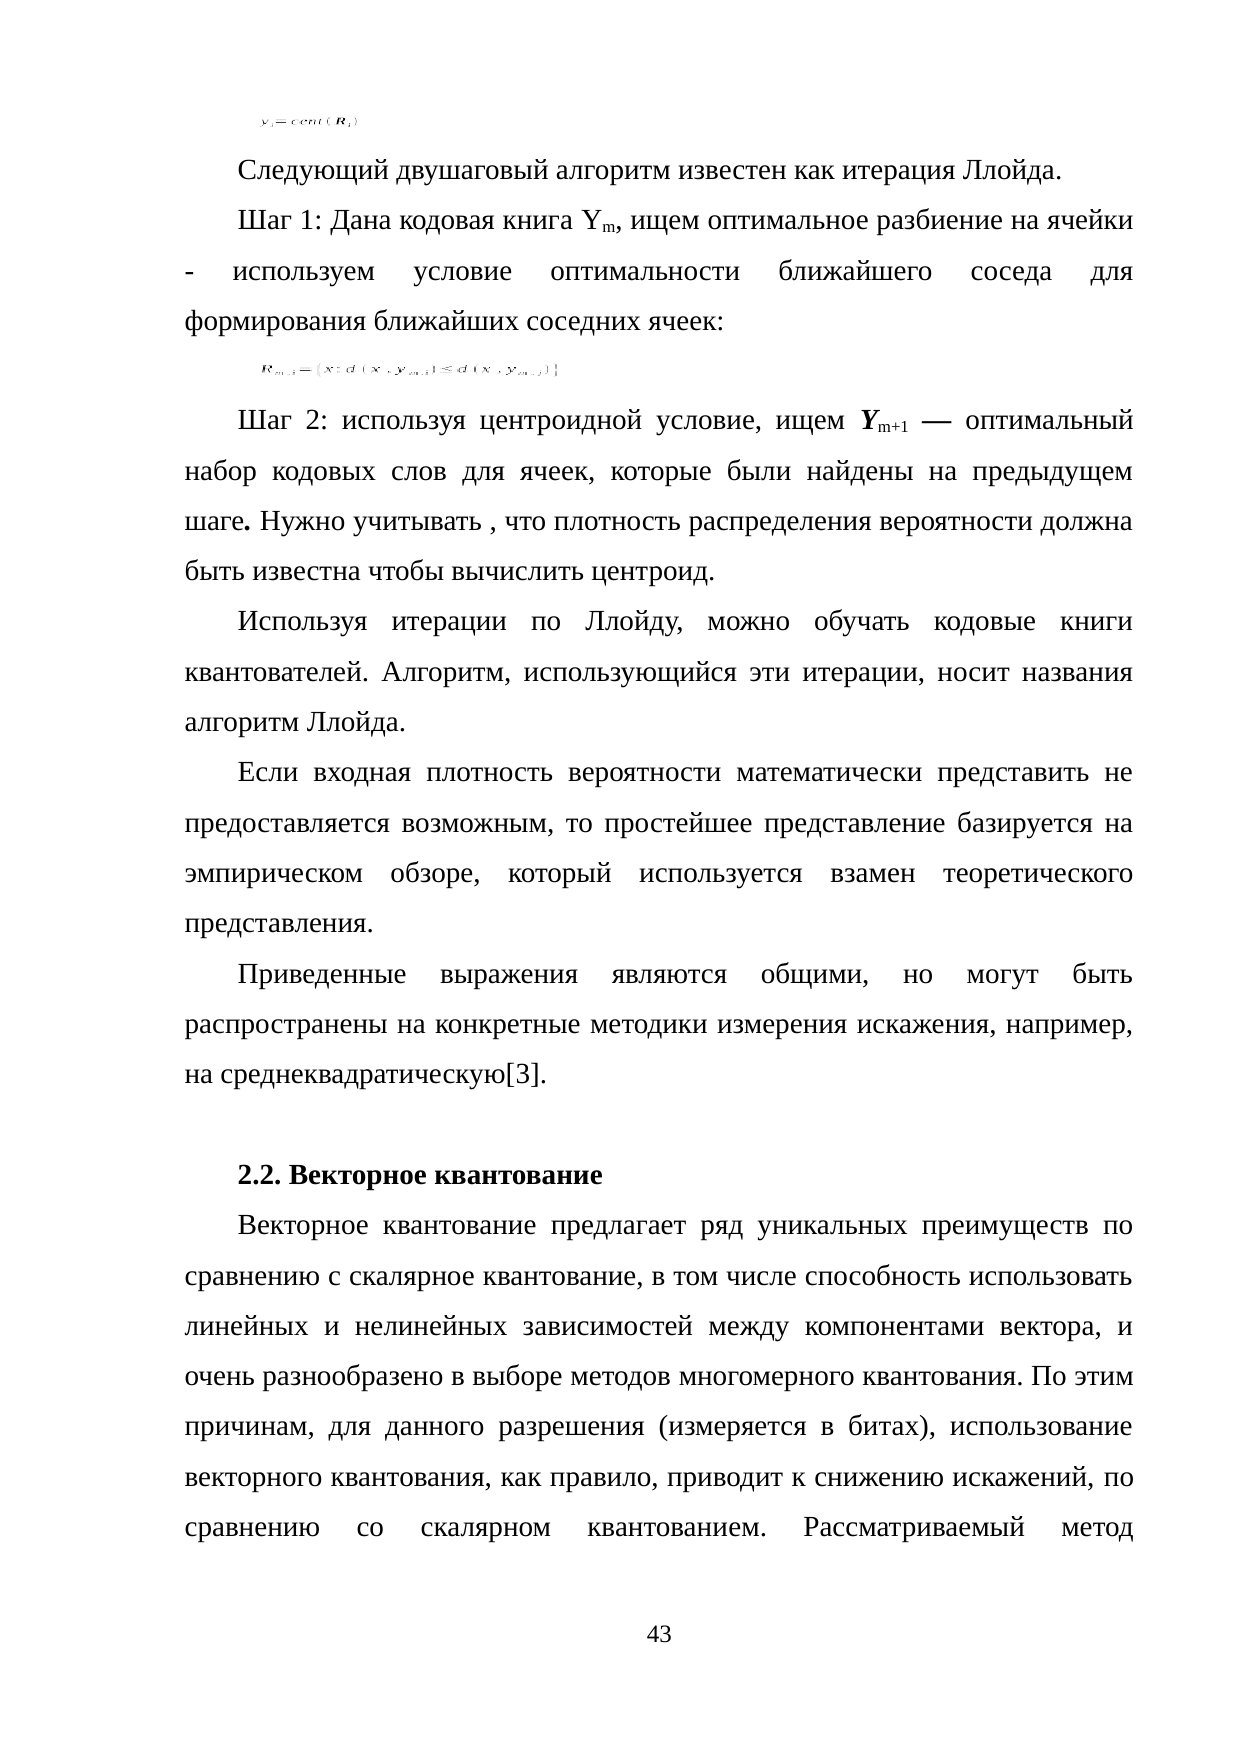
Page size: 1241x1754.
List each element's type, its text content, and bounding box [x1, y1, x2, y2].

text Следующий двушаговый алгоритм известен как итерация Ллойда. [184, 152, 1134, 186]
text Приведенные выражения являются общими, но могут быть распространены на конкретные методики измерения искажения, например, на среднеквадратическую[3]. [184, 956, 1134, 1090]
text Используя итерации по Ллойду, можно обучать кодовые книги квантователей. Алгоритм, использующийся эти итерации, носит названия алгоритм Ллойда. [184, 603, 1134, 738]
text Шаг 2: используя центроидной условие, ищем Ym+1 — оптимальный набор кодовых слов для ячеек, которые были найдены на предыдущем шаге. Нужно учитывать , что плотность распределения вероятности должна быть известна чтобы вычислить центроид. [184, 402, 1134, 587]
text 2.2. Векторное квантование [184, 1157, 1134, 1191]
text Векторное квантование предлагает ряд уникальных преимуществ по сравнению с скалярное квантование, в том числе способность использовать линейных и нелинейных зависимостей между компонентами вектора, и очень разнообразено в выборе методов многомерного квантования. По этим причинам, для данного разрешения (измеряется в битах), использование векторного квантования, как правило, приводит к снижению искажений, по сравнению со скалярном квантованием. Рассматриваемый метод [184, 1207, 1134, 1543]
text Шаг 1: Дана кодовая книга Ym, ищем оптимальное разбиение на ячейки - используем уcловие оптимальности ближайшего соседа для формирования ближайших соседних ячеек: [184, 202, 1134, 337]
text Если входная плотность вероятности математически представить не предоставляется возможным, то простейшее представление базируется на эмпирическом обзоре, который используется взамен теоретического представления. [184, 754, 1134, 939]
